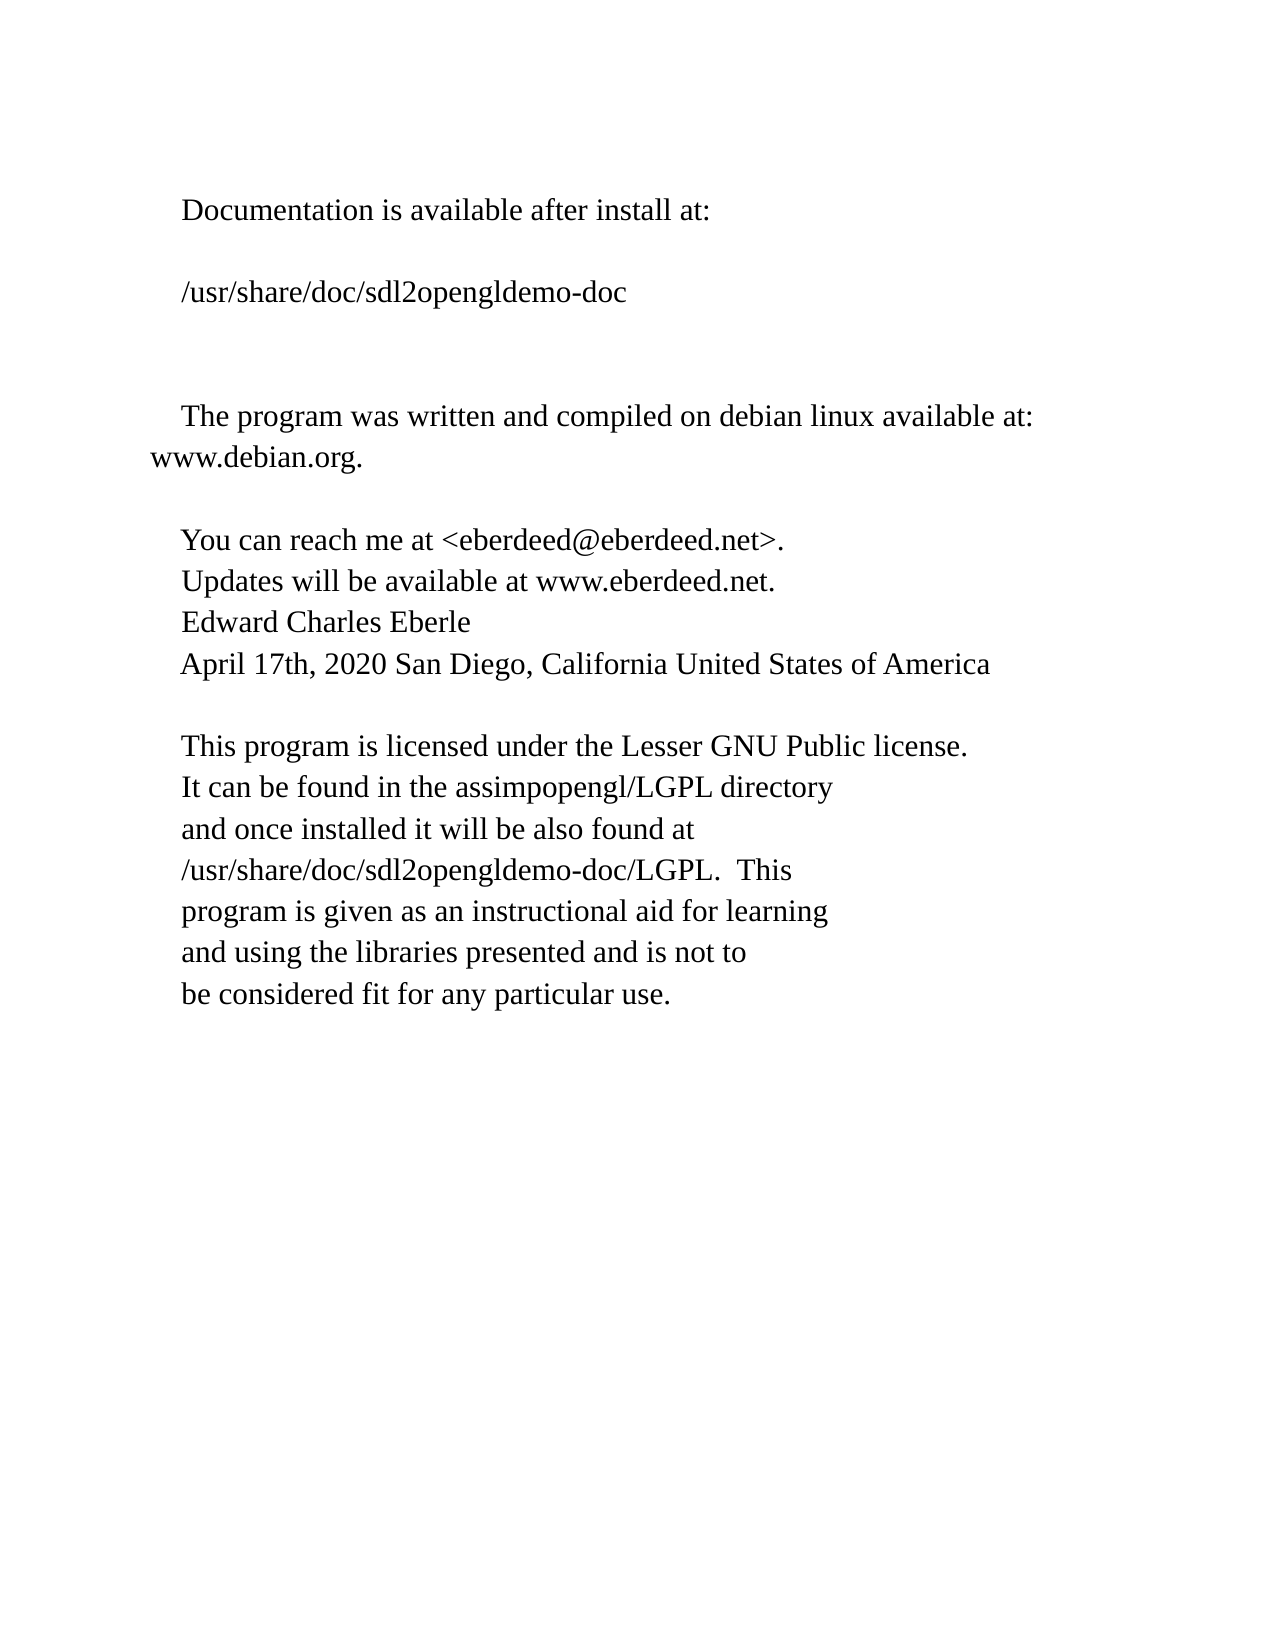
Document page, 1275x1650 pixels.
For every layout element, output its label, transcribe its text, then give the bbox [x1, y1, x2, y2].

text The program was written and compiled on debian linux available at: www.debian.org. [150, 397, 1125, 475]
text This program is licensed under the Lesser GNU Public license. [150, 727, 1125, 763]
text /usr/share/doc/sdl2opengldemo-doc/LGPL. This [150, 851, 1125, 887]
text and using the libraries presented and is not to [150, 934, 1125, 970]
text Edward Charles Eberle [150, 604, 1125, 640]
text It can be found in the assimpopengl/LGPL directory [150, 769, 1125, 805]
text /usr/share/doc/sdl2opengldemo-doc [150, 274, 1125, 310]
text April 17th, 2020 San Diego, California United States of America [150, 645, 1125, 681]
text You can reach me at <eberdeed@eberdeed.net>. [150, 521, 1125, 557]
text program is given as an instructional aid for learning [150, 892, 1125, 928]
text and once installed it will be also found at [150, 810, 1125, 846]
text be considered fit for any particular use. [150, 975, 1125, 1011]
text Updates will be available at www.eberdeed.net. [150, 562, 1125, 598]
text Documentation is available after install at: [150, 191, 1125, 227]
